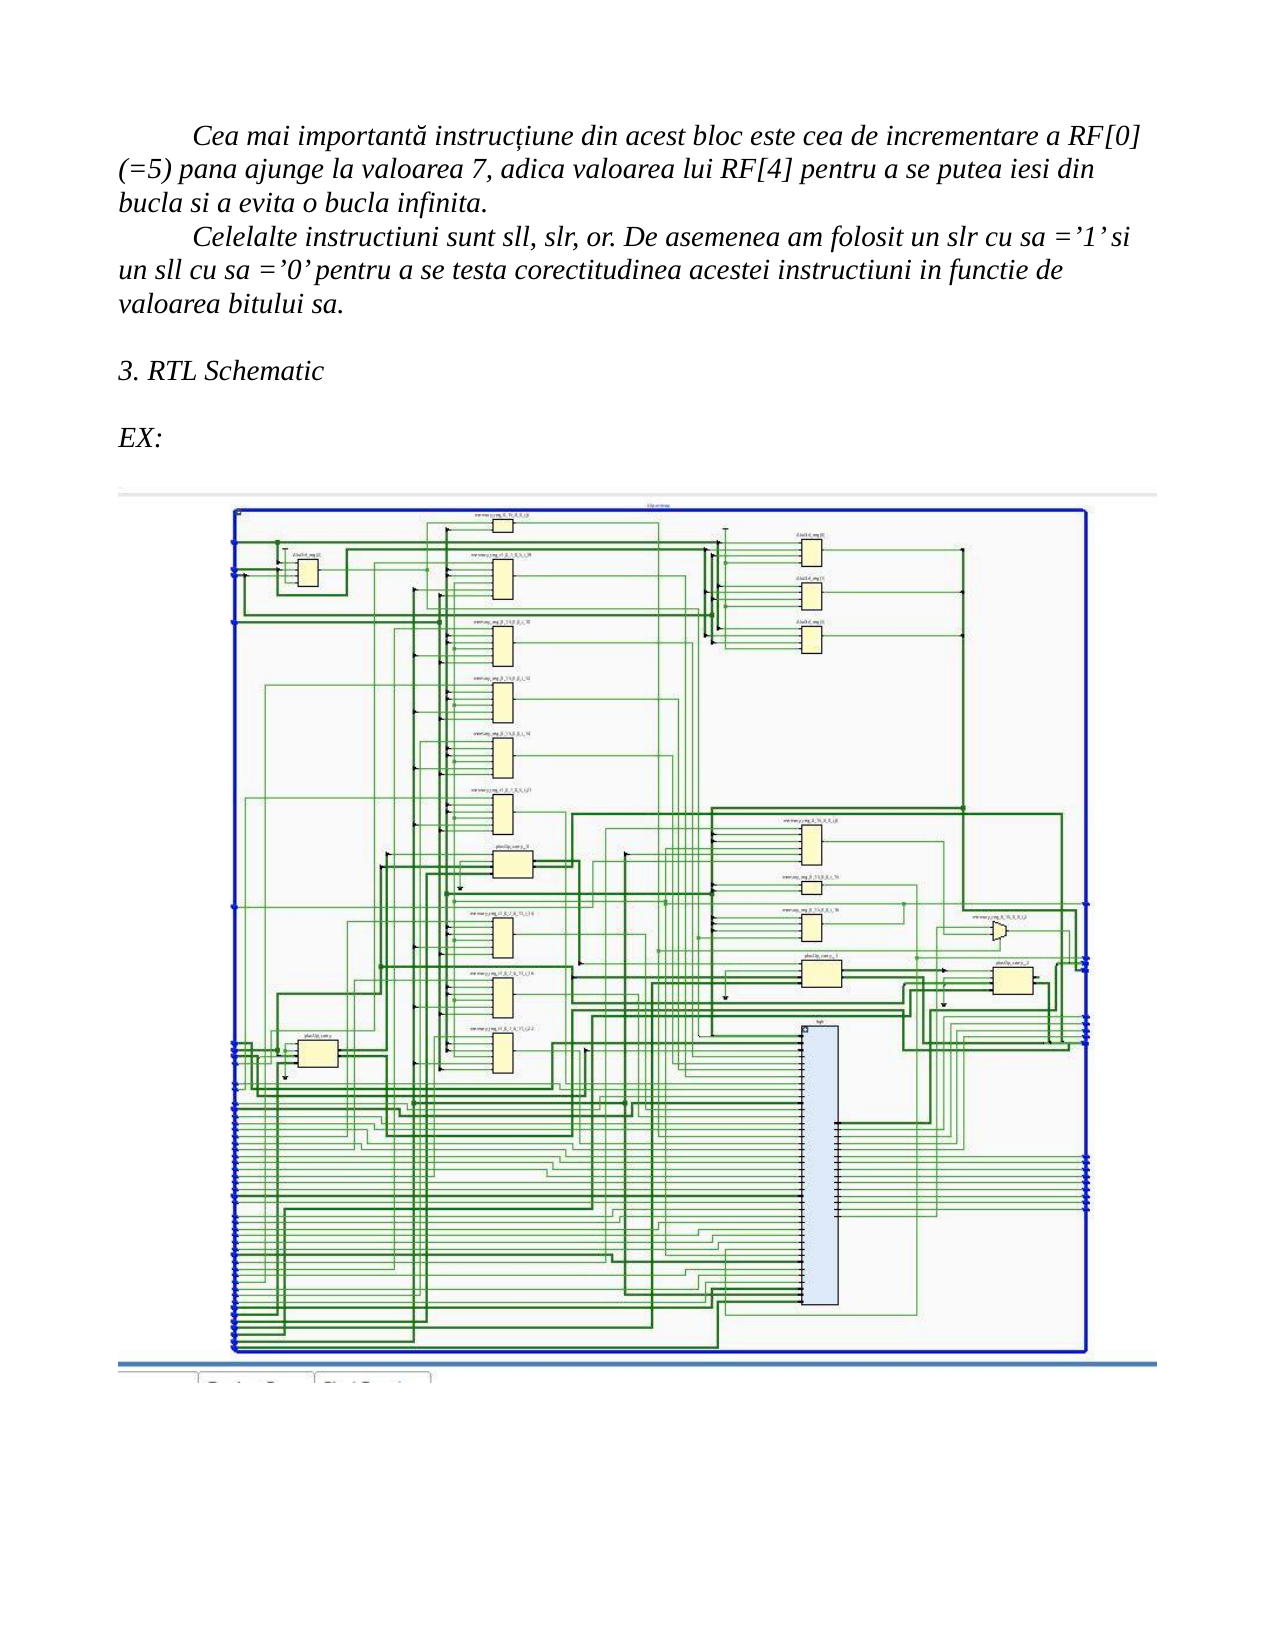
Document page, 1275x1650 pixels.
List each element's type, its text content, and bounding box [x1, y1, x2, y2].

text Celelalte instructiuni sunt sll, slr, or. De asemenea am folosit un slr cu sa =’1’ si un sll cu sa =’0’ pentru a se testa corectitudinea acestei instructiuni in functie de valoarea bitului sa. [118, 219, 1157, 319]
text Cea mai importantă instrucțiune din acest bloc este cea de incrementare a RF[0](=5) pana ajunge la valoarea 7, adica valoarea lui RF[4] pentru a se putea iesi din bucla si a evita o bucla infinita. [118, 118, 1157, 219]
picture [118, 487, 1157, 1383]
text 3. RTL Schematic [118, 353, 1157, 386]
text EX: [118, 420, 1157, 453]
